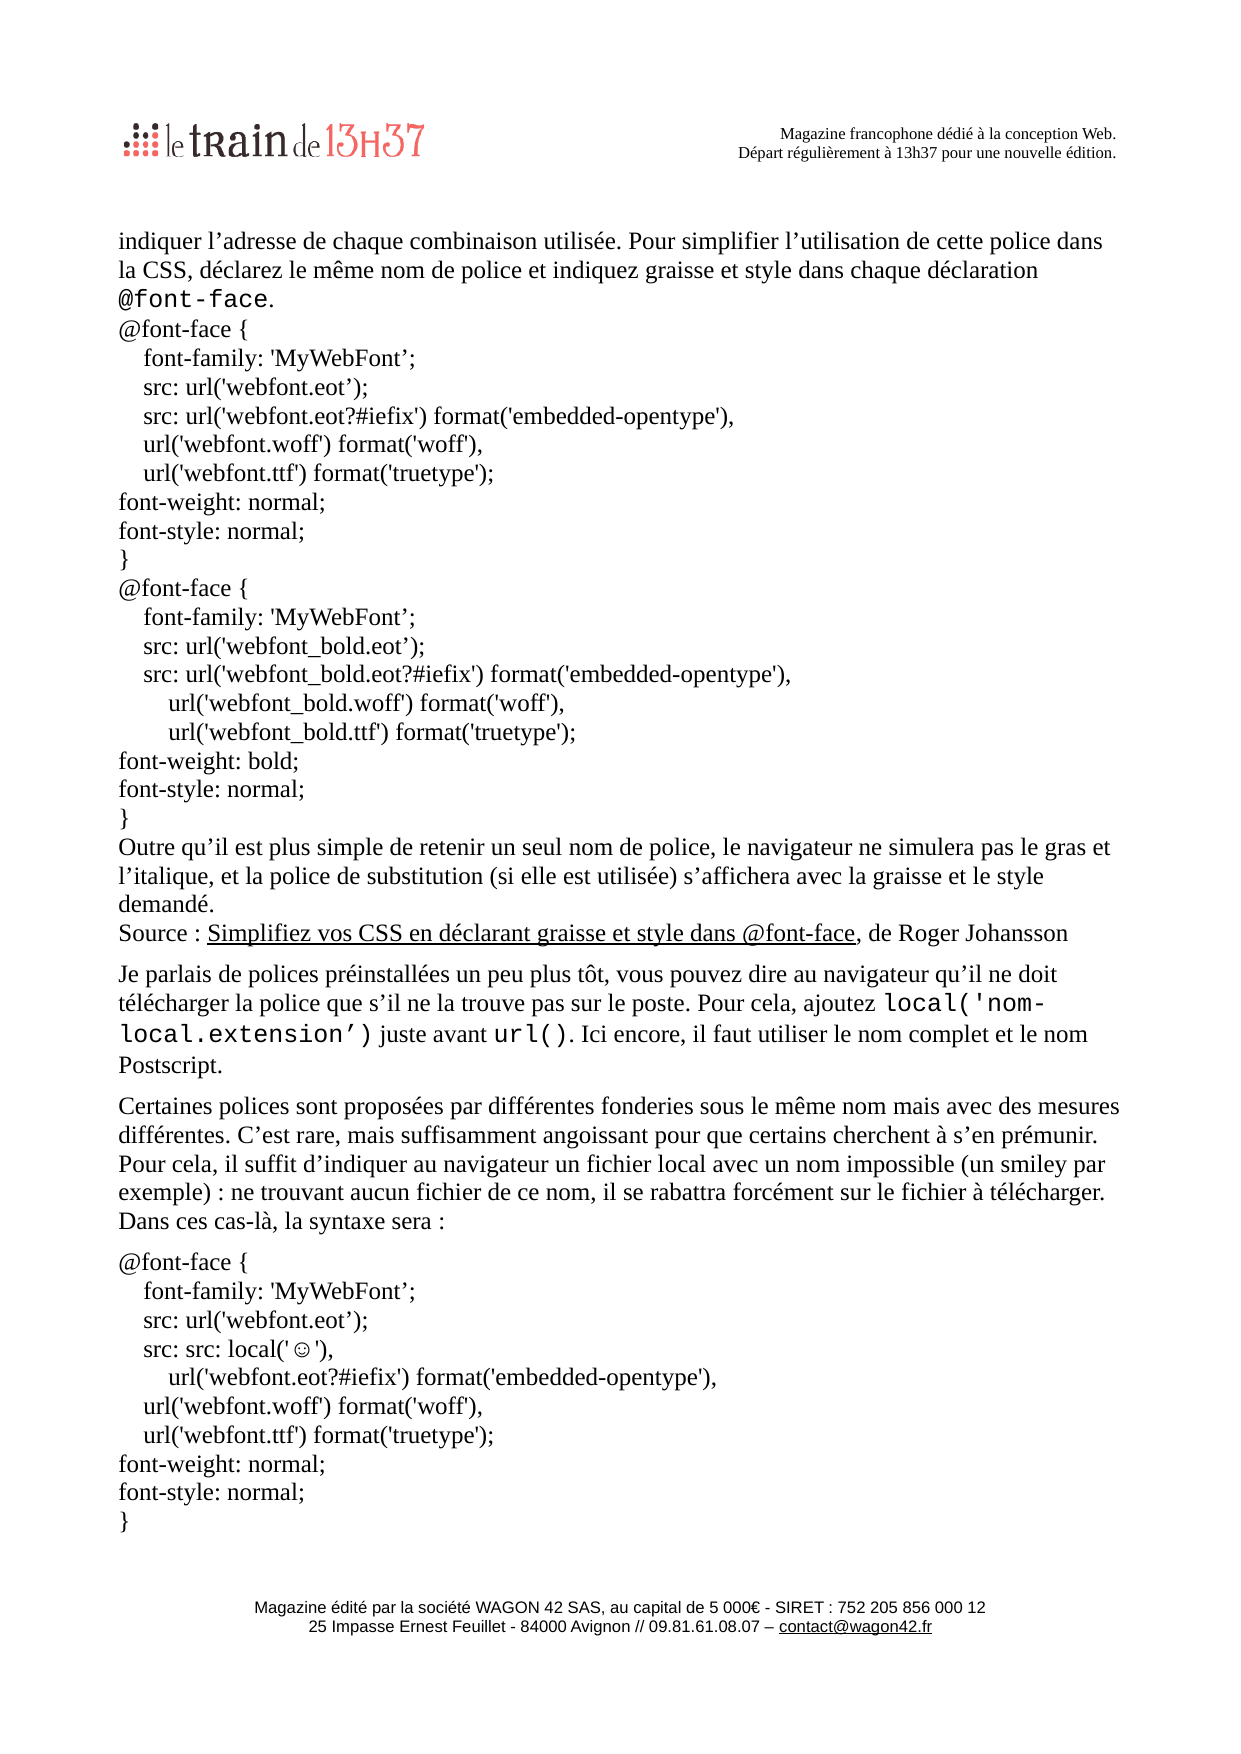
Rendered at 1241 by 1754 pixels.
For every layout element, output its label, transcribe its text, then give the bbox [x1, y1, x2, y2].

text url('webfont_bold.ttf') format('truetype'); [118, 717, 1122, 746]
text src: url('webfont.eot’); [118, 1305, 1122, 1334]
text font-weight: normal; [118, 487, 1122, 516]
text font-style: normal; [118, 516, 1122, 544]
text src: url('webfont.eot’); [118, 372, 1122, 401]
text Certaines polices sont proposées par différentes fonderies sous le même nom mais avec des mesures différentes. C’est rare, mais suffisamment angoissant pour que certains cherchent à s’en prémunir. Pour cela, il suffit d’indiquer au navigateur un fichier local avec un nom impossible (un smiley par exemple) : ne trouvant aucun fichier de ce nom, il se rabattra forcément sur le fichier à télécharger. Dans ces cas-là, la syntaxe sera : [118, 1091, 1122, 1235]
text url('webfont_bold.woff') format('woff'), [118, 688, 1122, 717]
text font-family: 'MyWebFont’; [118, 1276, 1122, 1305]
text src: url('webfont.eot?#iefix') format('embedded-opentype'), [118, 401, 1122, 429]
text url('webfont.ttf') format('truetype'); [118, 1420, 1122, 1449]
text url('webfont.ttf') format('truetype'); [118, 458, 1122, 487]
text Source : Simplifiez vos CSS en déclarant graisse et style dans @font-face, de Roger Johansson [118, 918, 1122, 947]
text font-style: normal; [118, 774, 1122, 803]
text @font-face { [118, 1247, 1122, 1276]
text font-weight: normal; [118, 1449, 1122, 1477]
text font-family: 'MyWebFont’; [118, 602, 1122, 631]
text font-style: normal; [118, 1477, 1122, 1506]
text url('webfont.eot?#iefix') format('embedded-opentype'), [118, 1362, 1122, 1391]
text } [118, 803, 1122, 832]
text src: url('webfont_bold.eot’); [118, 631, 1122, 659]
text Outre qu’il est plus simple de retenir un seul nom de police, le navigateur ne simulera pas le gras et l’italique, et la police de substitution (si elle est utilisée) s’affichera avec la graisse et le style demandé. [118, 832, 1122, 918]
text url('webfont.woff') format('woff'), [118, 1391, 1122, 1420]
text src: src: local('☺'), [118, 1334, 1122, 1362]
text @font-face { [118, 314, 1122, 343]
text font-weight: bold; [118, 746, 1122, 774]
text } [118, 544, 1122, 573]
text } [118, 1506, 1122, 1535]
text url('webfont.woff') format('woff'), [118, 429, 1122, 458]
text Je parlais de polices préinstallées un peu plus tôt, vous pouvez dire au navigateur qu’il ne doit télécharger la police que s’il ne la trouve pas sur le poste. Pour cela, ajoutez local('nom-local.extension’) juste avant url(). Ici encore, il faut utiliser le nom complet et le nom Postscript. [118, 959, 1122, 1079]
text src: url('webfont_bold.eot?#iefix') format('embedded-opentype'), [118, 659, 1122, 688]
picture [123, 123, 425, 157]
text @font-face { [118, 573, 1122, 602]
text indiquer l’adresse de chaque combinaison utilisée. Pour simplifier l’utilisation de cette police dans la CSS, déclarez le même nom de police et indiquez graisse et style dans chaque déclaration @font-face. [118, 226, 1122, 314]
text font-family: 'MyWebFont’; [118, 343, 1122, 372]
